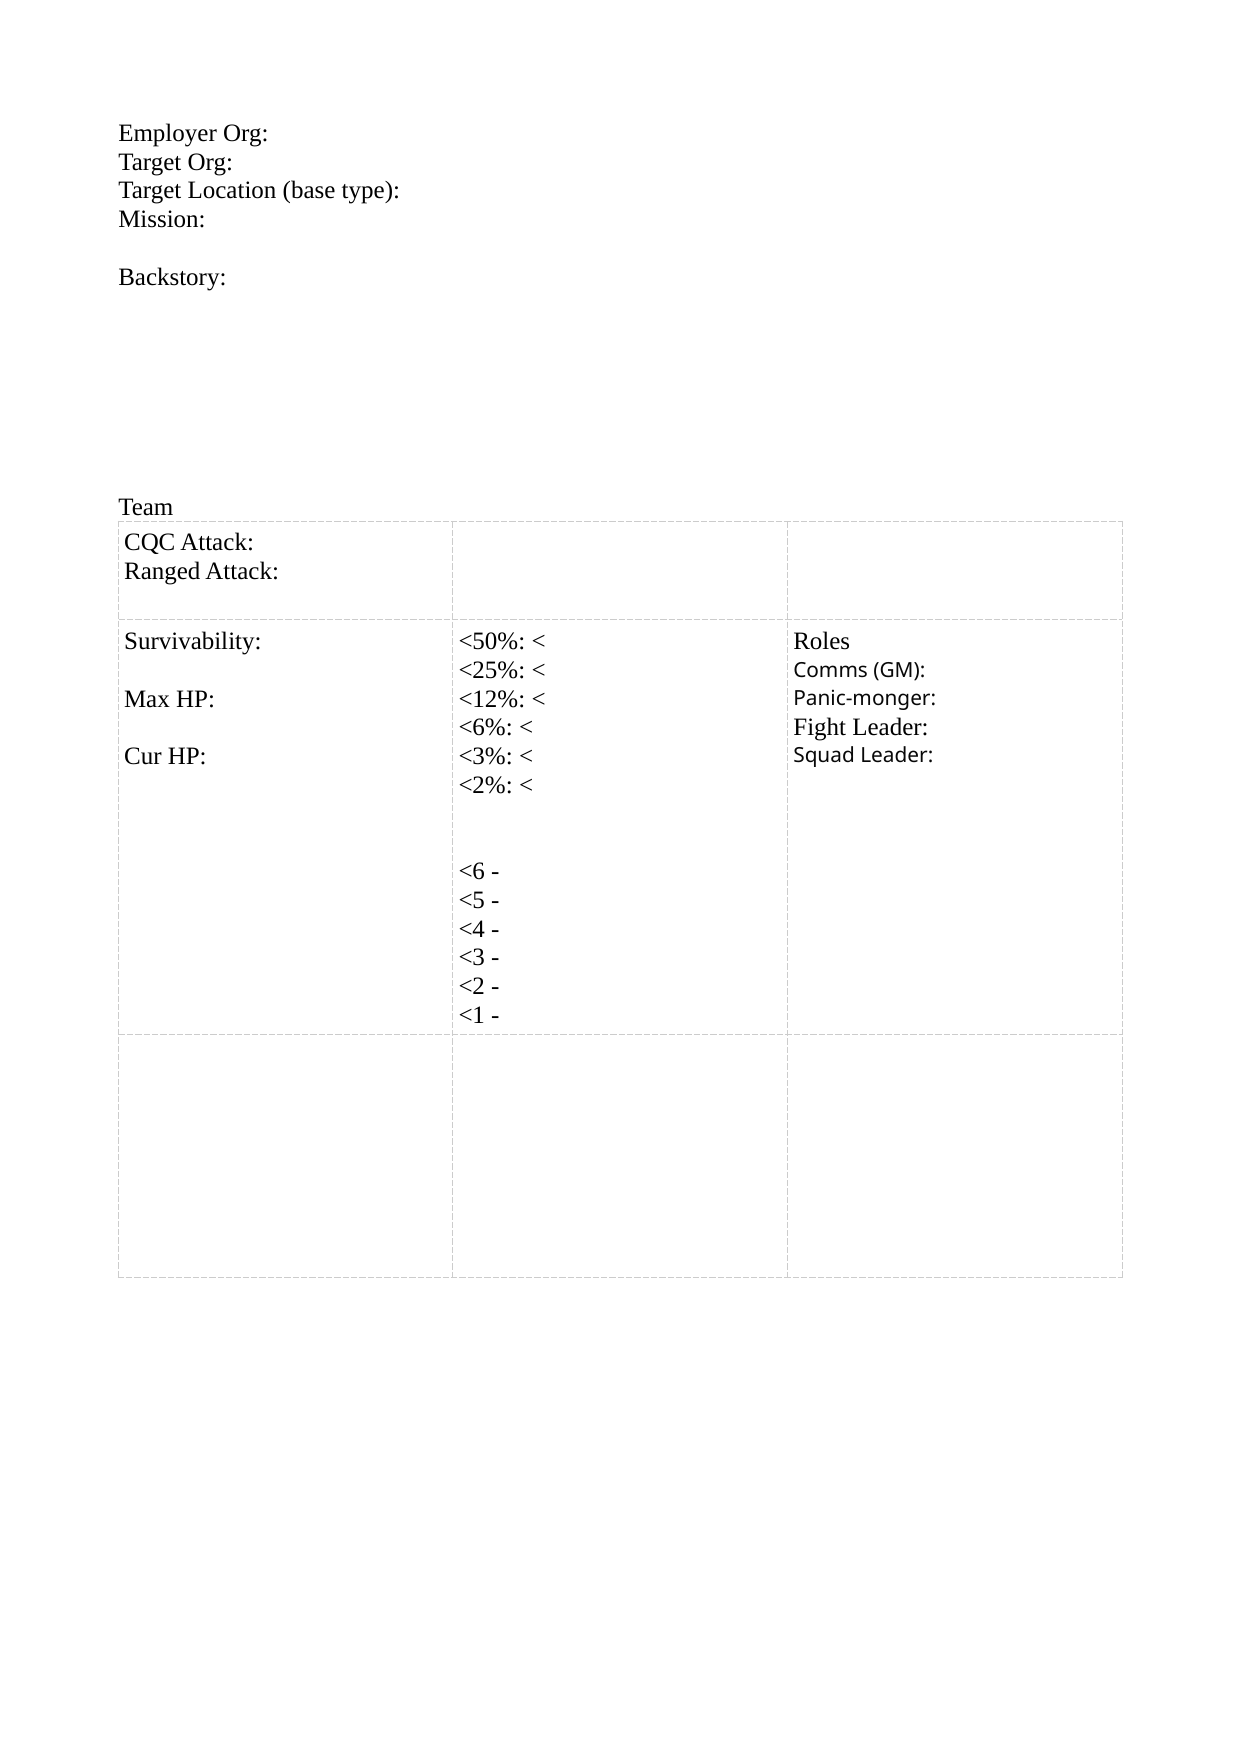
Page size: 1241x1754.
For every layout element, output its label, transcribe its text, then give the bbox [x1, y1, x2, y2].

table_cell Roles Comms (GM): Panic-monger: Fight Leader: Squad Leader: [787, 619, 1122, 1034]
text Mission: [118, 204, 1122, 233]
table_header [787, 521, 1122, 619]
text Backstory: [118, 262, 1122, 291]
table_cell [787, 1034, 1122, 1277]
table_cell [118, 1034, 453, 1277]
text Target Location (base type): [118, 176, 1122, 204]
table_cell [453, 1034, 787, 1277]
table_cell Survivability: Max HP: Cur HP: [118, 619, 453, 1034]
text Team [118, 492, 1122, 521]
table_cell <50%: < <25%: < <12%: < <6%: < <3%: < <2%: < <6 - <5 - <4 - <3 - <2 - <1 - [453, 619, 787, 1034]
text Employer Org: Target Org: [118, 118, 1122, 176]
table_header [453, 521, 787, 619]
table_header CQC Attack: Ranged Attack: [118, 521, 453, 619]
